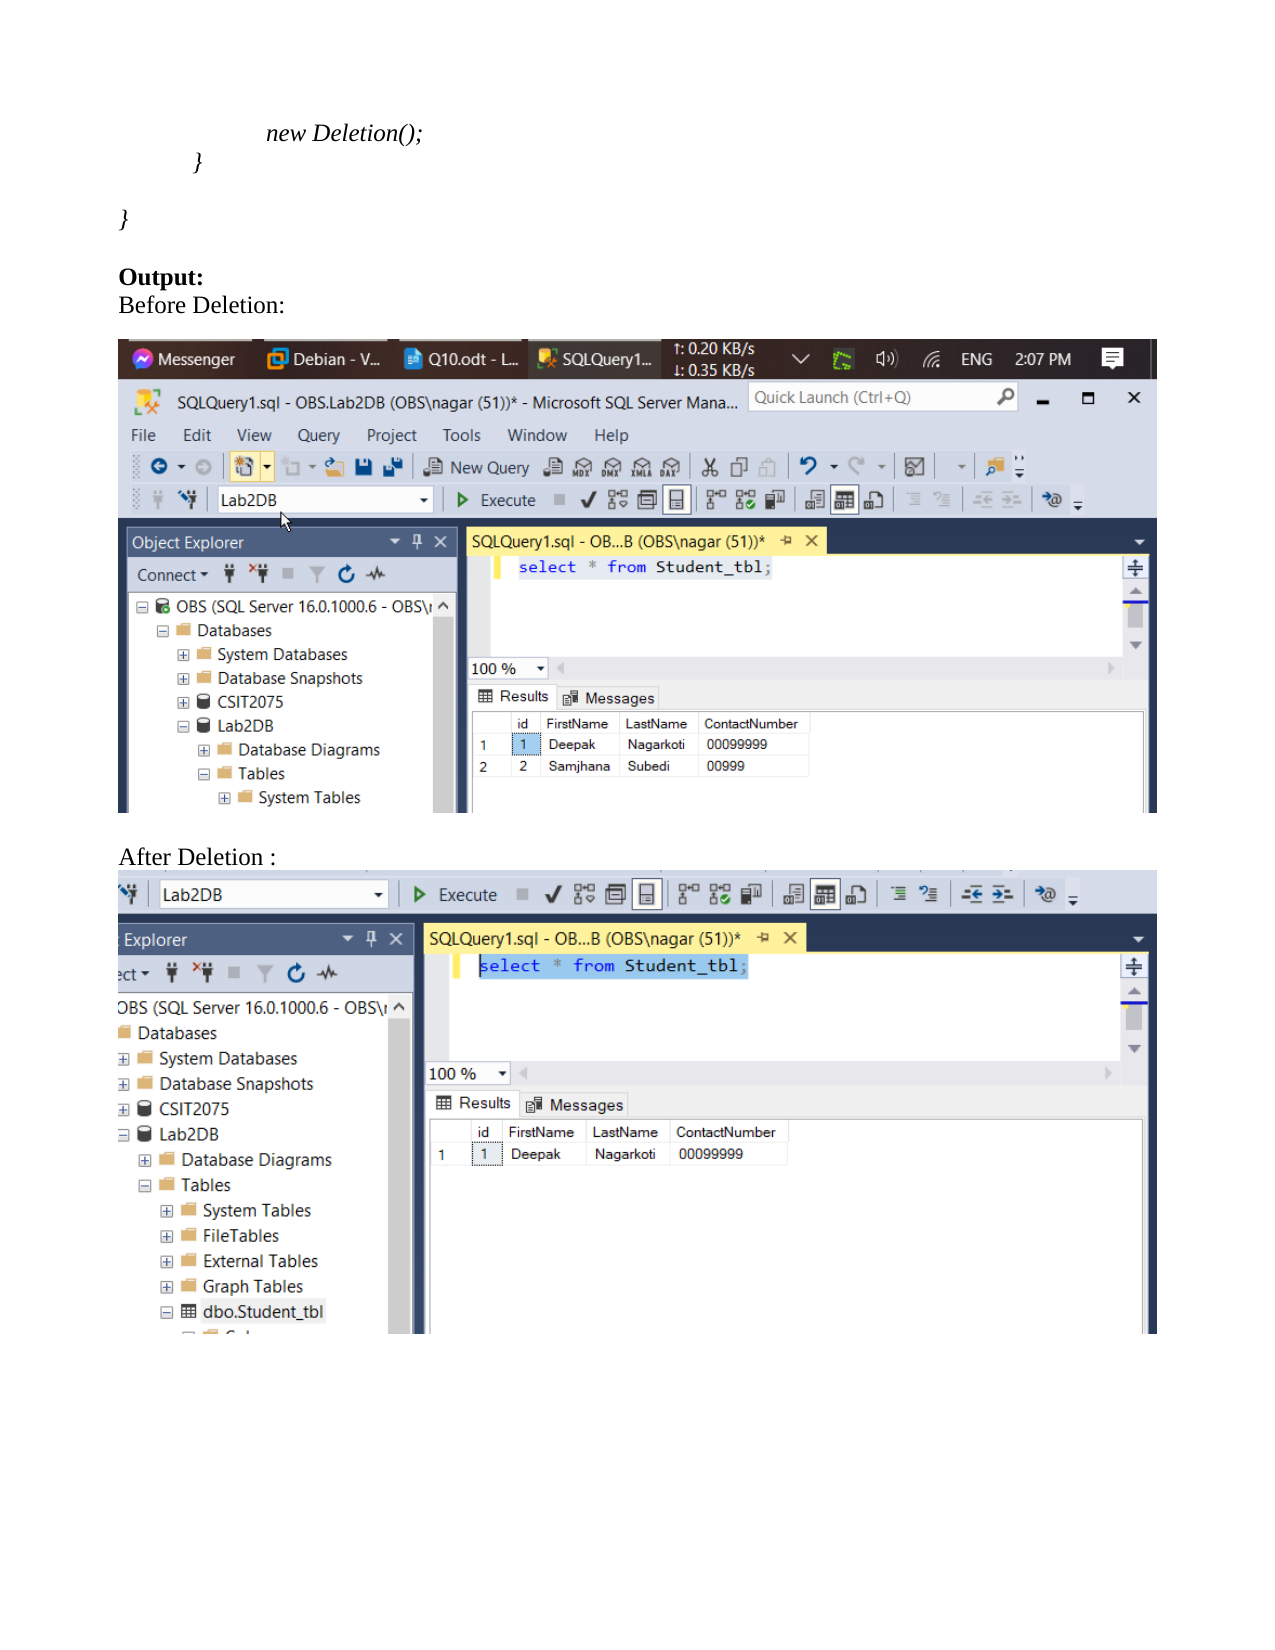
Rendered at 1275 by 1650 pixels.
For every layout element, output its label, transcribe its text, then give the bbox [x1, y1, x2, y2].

picture [118, 870, 1157, 1334]
text new Deletion(); [118, 118, 1157, 147]
text } [118, 147, 1157, 176]
picture [118, 339, 1157, 813]
text Before Deletion: [118, 291, 1157, 319]
text Output: [118, 262, 1157, 291]
text } [118, 204, 1157, 233]
text After Deletion : [118, 842, 1157, 870]
